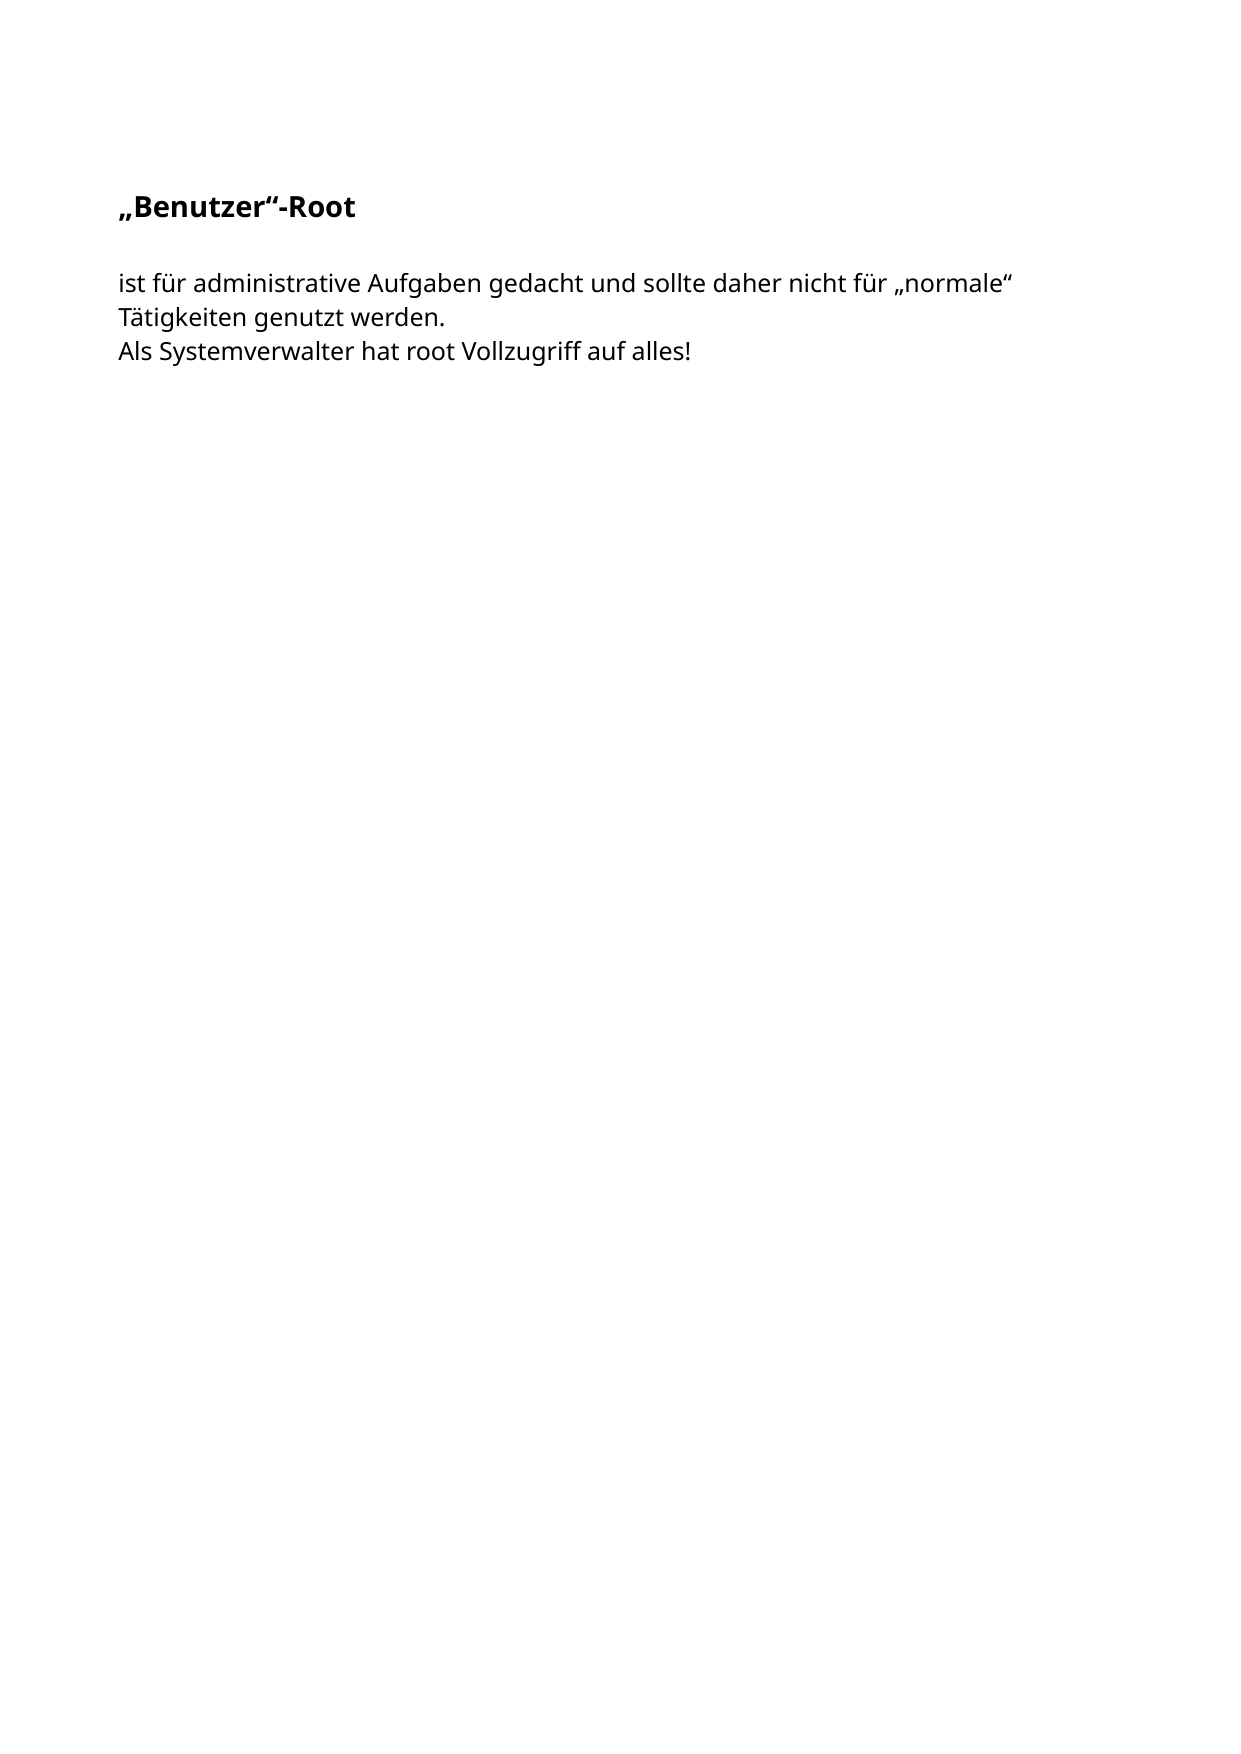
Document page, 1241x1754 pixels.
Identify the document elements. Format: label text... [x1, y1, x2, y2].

text „Benutzer“-Root ist für administrative Aufgaben gedacht und sollte daher nicht für „normale“ Tätigkeiten genutzt werden. Als Systemverwalter hat root Vollzugriff auf alles! [118, 118, 1122, 397]
